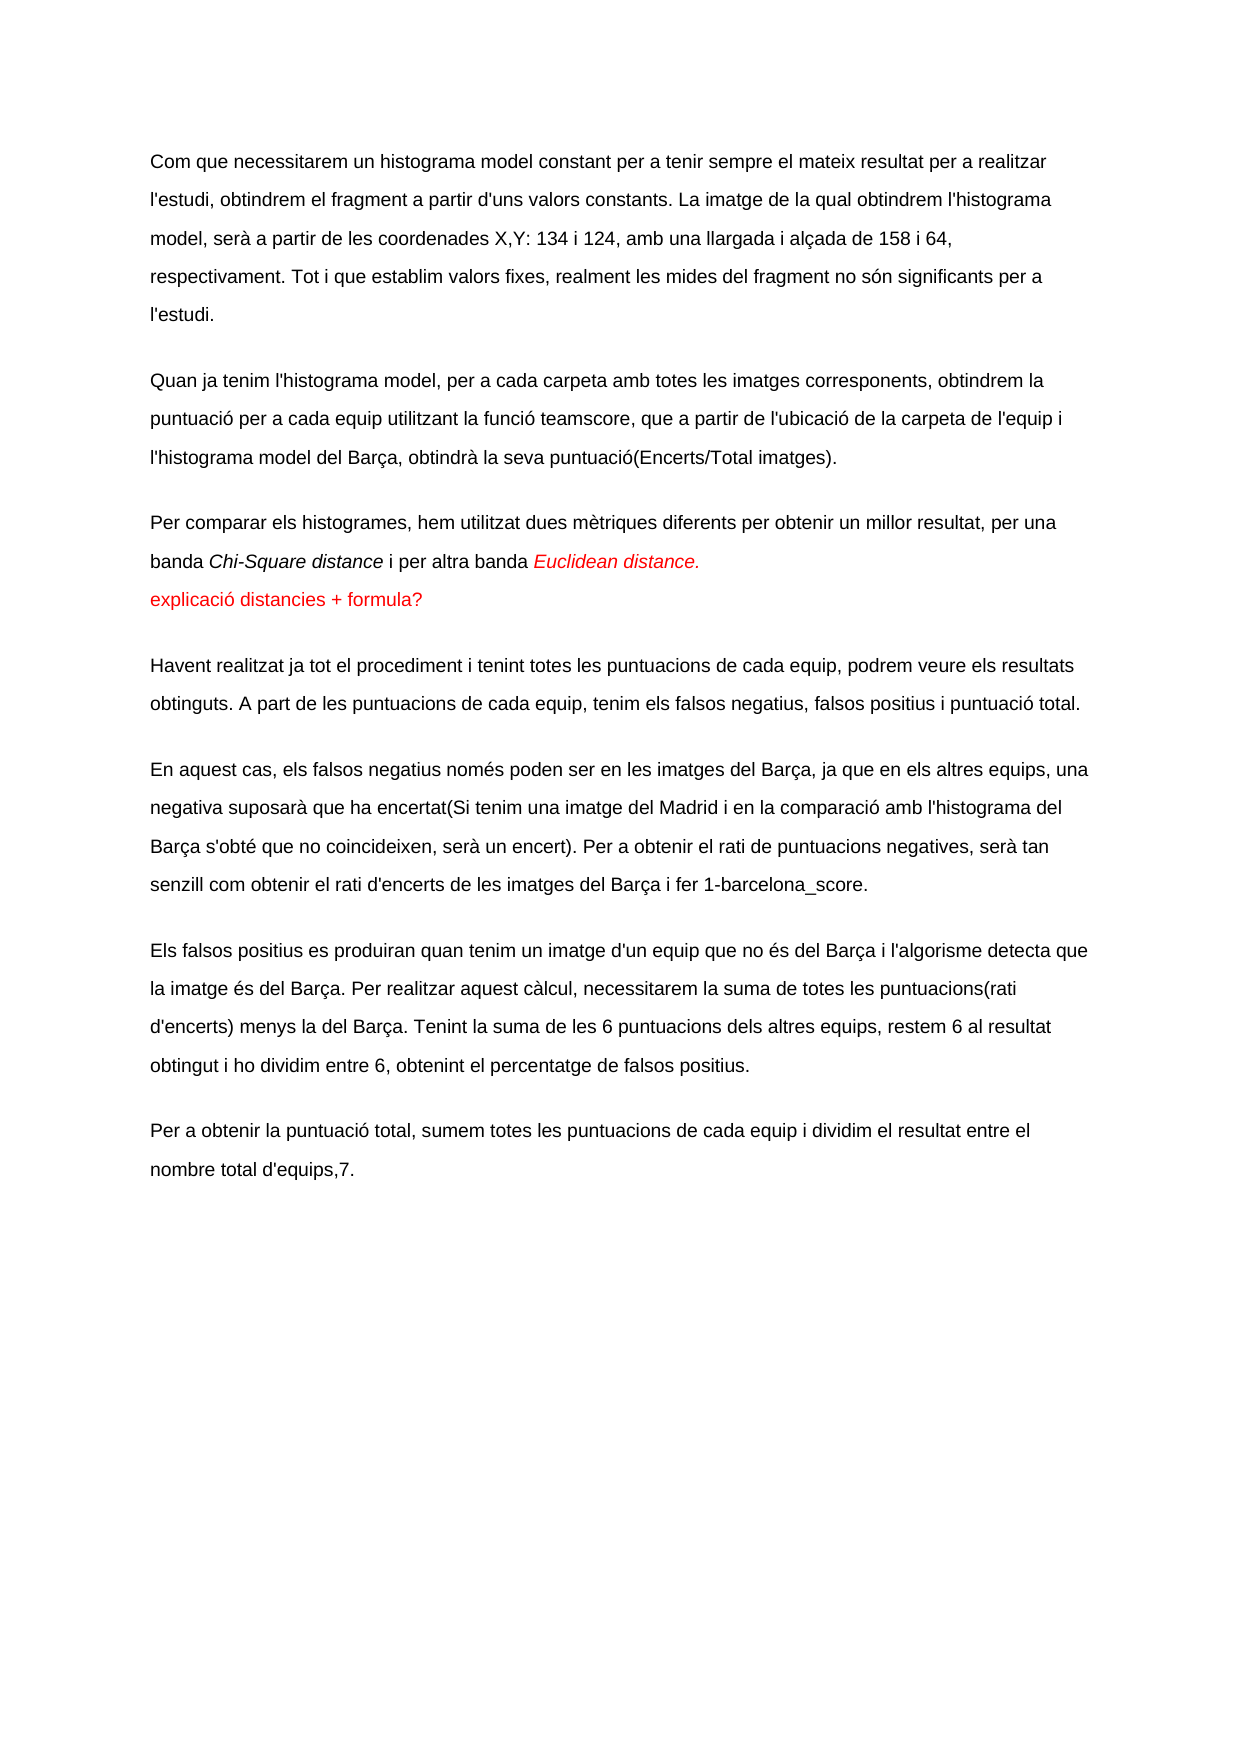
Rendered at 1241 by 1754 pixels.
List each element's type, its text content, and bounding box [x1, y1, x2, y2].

text Per a obtenir la puntuació total, sumem totes les puntuacions de cada equip i dividim el resultat entre el nombre total d'equips,7. [150, 1120, 1090, 1197]
text Els falsos positius es produiran quan tenim un imatge d'un equip que no és del Barça i l'algorisme detecta que la imatge és del Barça. Per realitzar aquest càlcul, necessitarem la suma de totes les puntuacions(rati d'encerts) menys la del Barça. Tenint la suma de les 6 puntuacions dels altres equips, restem 6 al resultat obtingut i ho dividim entre 6, obtenint el percentatge de falsos positius. [150, 939, 1090, 1093]
text Per comparar els histogrames, hem utilitzat dues mètriques diferents per obtenir un millor resultat, per una banda Chi-Square distance i per altra banda Euclidean distance. explicació distancies + formula? [150, 512, 1090, 627]
text Quan ja tenim l'histograma model, per a cada carpeta amb totes les imatges corresponents, obtindrem la puntuació per a cada equip utilitzant la funció teamscore, que a partir de l'ubicació de la carpeta de l'equip i l'histograma model del Barça, obtindrà la seva puntuació(Encerts/Total imatges). [150, 369, 1090, 484]
text En aquest cas, els falsos negatius només poden ser en les imatges del Barça, ja que en els altres equips, una negativa suposarà que ha encertat(Si tenim una imatge del Madrid i en la comparació amb l'histograma del Barça s'obté que no coincideixen, serà un encert). Per a obtenir el rati de puntuacions negatives, serà tan senzill com obtenir el rati d'encerts de les imatges del Barça i fer 1-barcelona_score. [150, 758, 1090, 912]
text Havent realitzat ja tot el procediment i tenint totes les puntuacions de cada equip, podrem veure els resultats obtinguts. A part de les puntuacions de cada equip, tenim els falsos negatius, falsos positius i puntuació total. [150, 654, 1090, 731]
text Com que necessitarem un histograma model constant per a tenir sempre el mateix resultat per a realitzar l'estudi, obtindrem el fragment a partir d'uns valors constants. La imatge de la qual obtindrem l'histograma model, serà a partir de les coordenades X,Y: 134 i 124, amb una llargada i alçada de 158 i 64, respectivament. Tot i que establim valors fixes, realment les mides del fragment no són significants per a l'estudi. [150, 150, 1090, 342]
